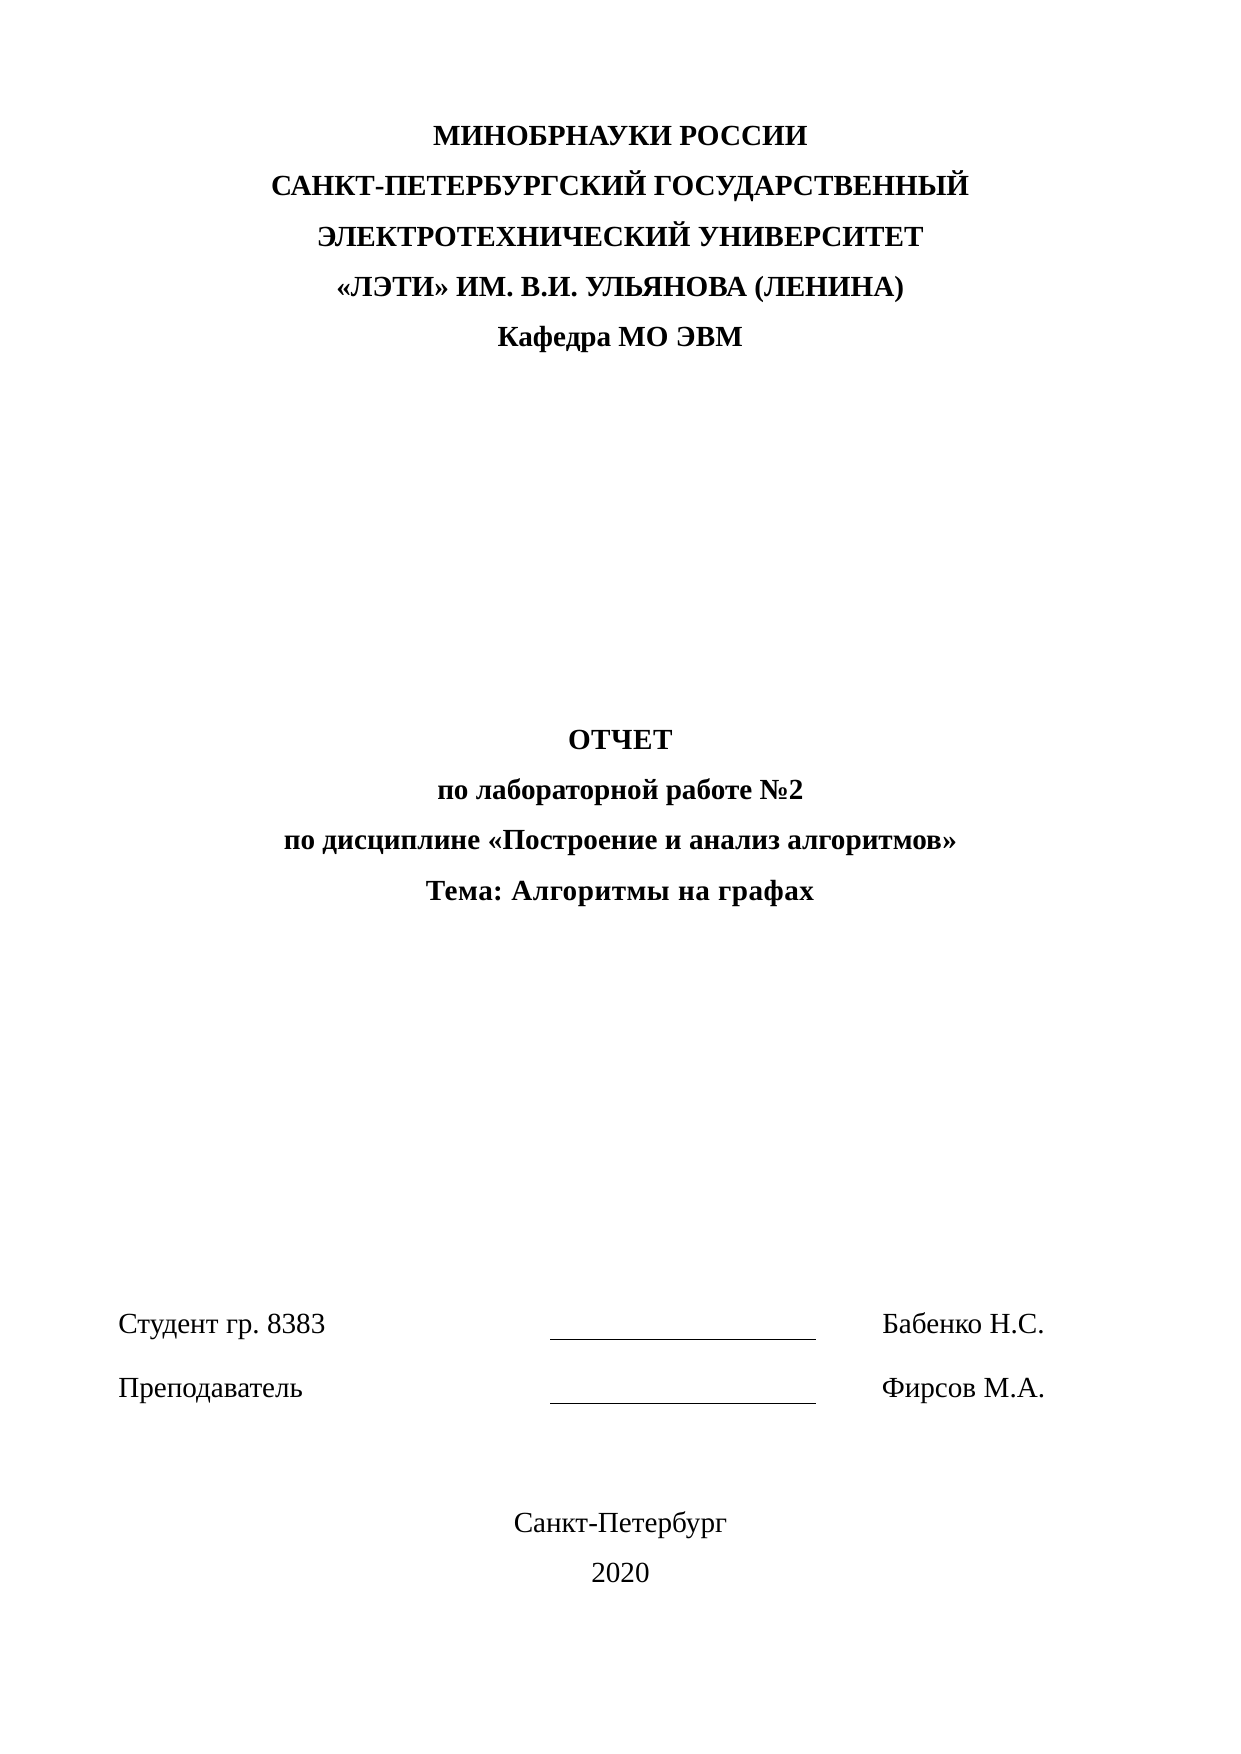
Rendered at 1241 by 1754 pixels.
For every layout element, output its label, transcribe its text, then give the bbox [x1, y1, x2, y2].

text Санкт-Петербург [118, 1505, 1122, 1538]
table_cell [550, 1340, 816, 1403]
table_header [550, 1275, 816, 1339]
table_header Бабенко Н.С. [816, 1275, 1111, 1339]
text Санкт-Петербургский государственный [118, 168, 1122, 202]
text электротехнический университет [118, 219, 1122, 252]
text «ЛЭТИ» им. В.И. Ульянова (Ленина) [118, 269, 1122, 303]
text Кафедра МО ЭВМ [118, 319, 1122, 353]
table_cell Фирсов М.А. [816, 1339, 1111, 1403]
text МИНОБРНАУКИ РОССИИ [118, 118, 1122, 152]
text по дисциплине «Построение и анализ алгоритмов» [118, 822, 1122, 856]
text Тема: Алгоритмы на графах [118, 873, 1122, 906]
table_header Студент гр. 8383 [107, 1275, 550, 1339]
text по лабораторной работе №2 [118, 772, 1122, 806]
text 2020 [118, 1555, 1122, 1589]
table_cell Преподаватель [107, 1339, 550, 1403]
text отчет [118, 722, 1122, 755]
